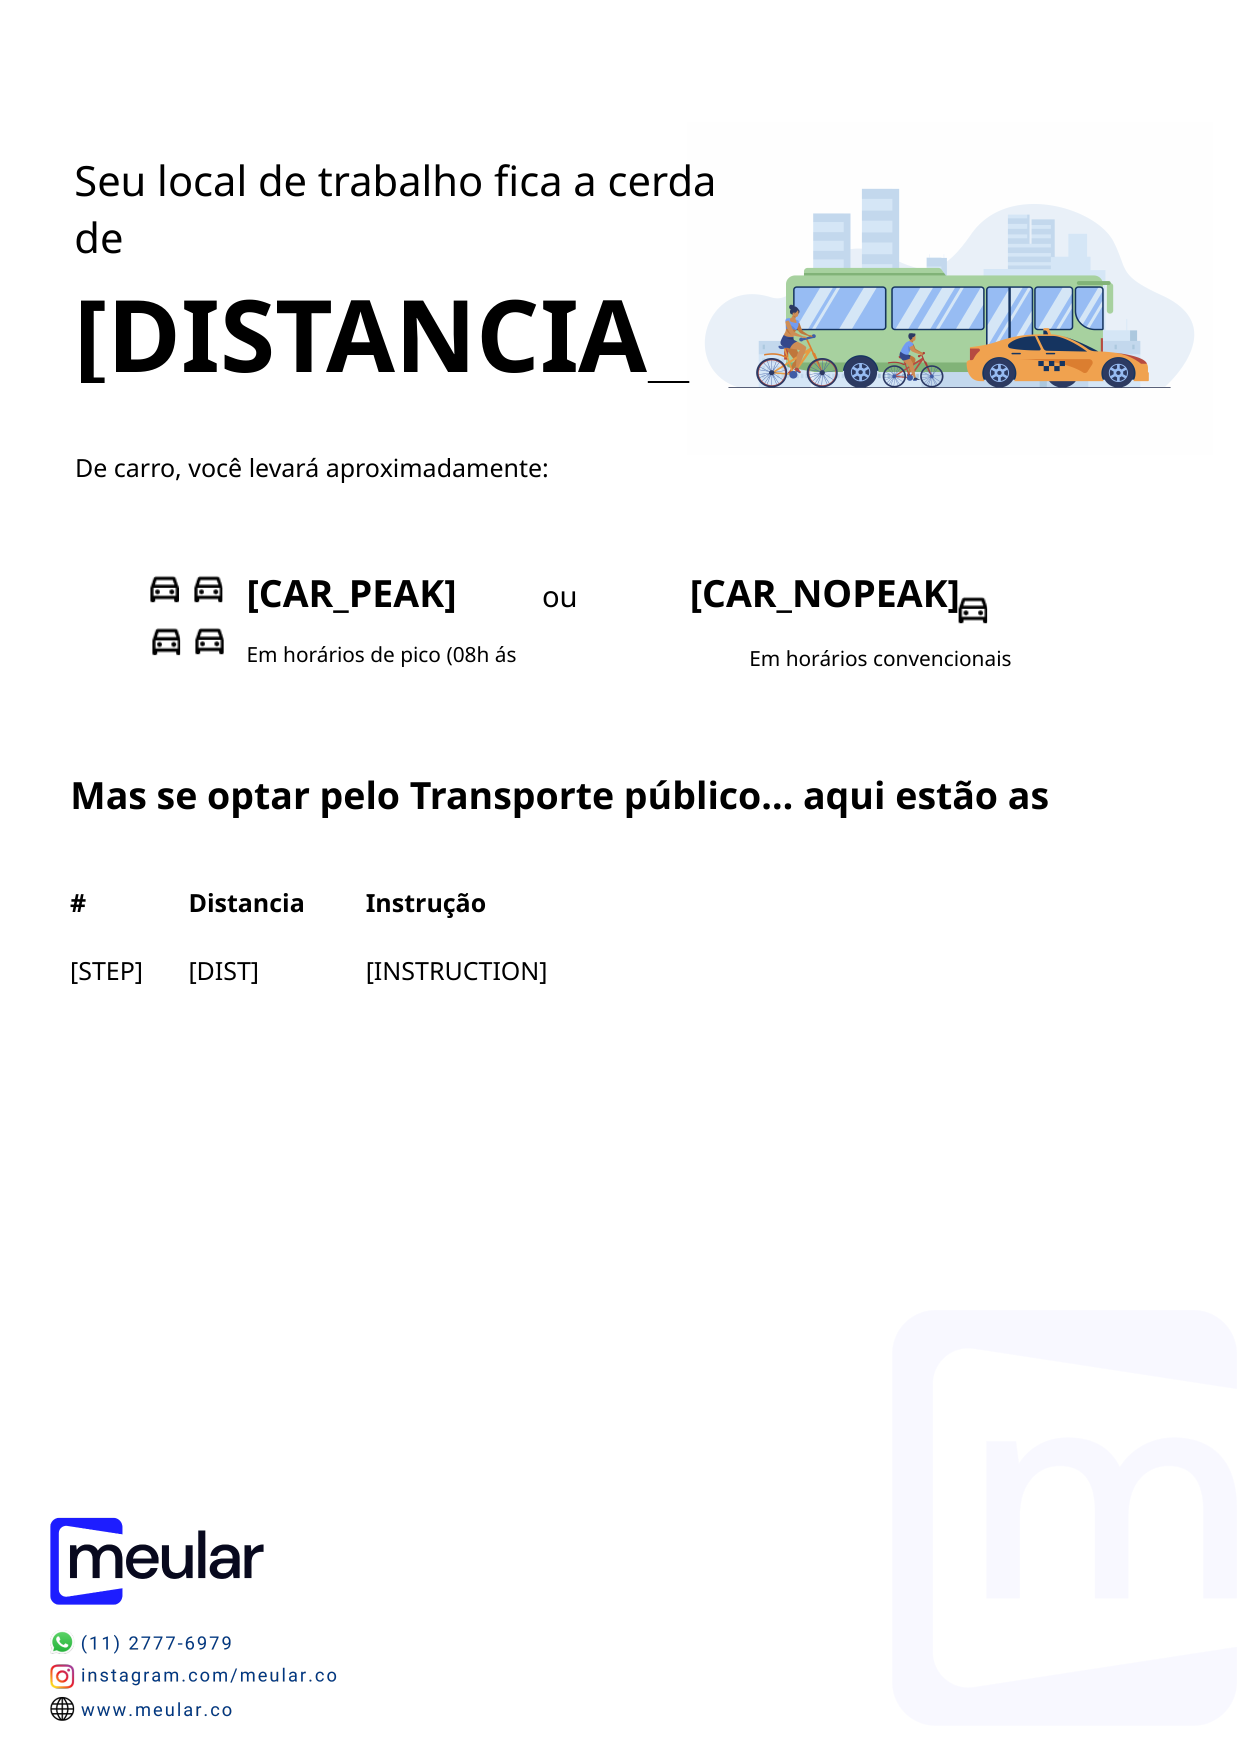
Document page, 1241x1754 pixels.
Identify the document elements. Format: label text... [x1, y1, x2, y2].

text Em horários convencionais [749, 644, 1063, 672]
text [CAR_PEAK] ou [CAR_NOPEAK] [246, 567, 1002, 618]
picture [0, 0, 1241, 1754]
text [DISTANCIA_TRABALHO] [74, 265, 732, 378]
table_header Distancia [188, 886, 366, 954]
text Em horários de pico (08h ás 10h) [246, 640, 550, 673]
table_header # [70, 886, 188, 954]
table_cell [STEP] [70, 954, 188, 1008]
text Seu local de trabalho fica a cerda de [74, 152, 732, 265]
table_header Instrução [366, 886, 1229, 954]
text Mas se optar pelo Transporte público… aqui estão as instruções [70, 769, 1197, 829]
table_cell [DIST] [188, 954, 366, 1008]
table_cell [INSTRUCTION] [366, 954, 1229, 1008]
text De carro, você levará aproximadamente: [75, 451, 559, 484]
